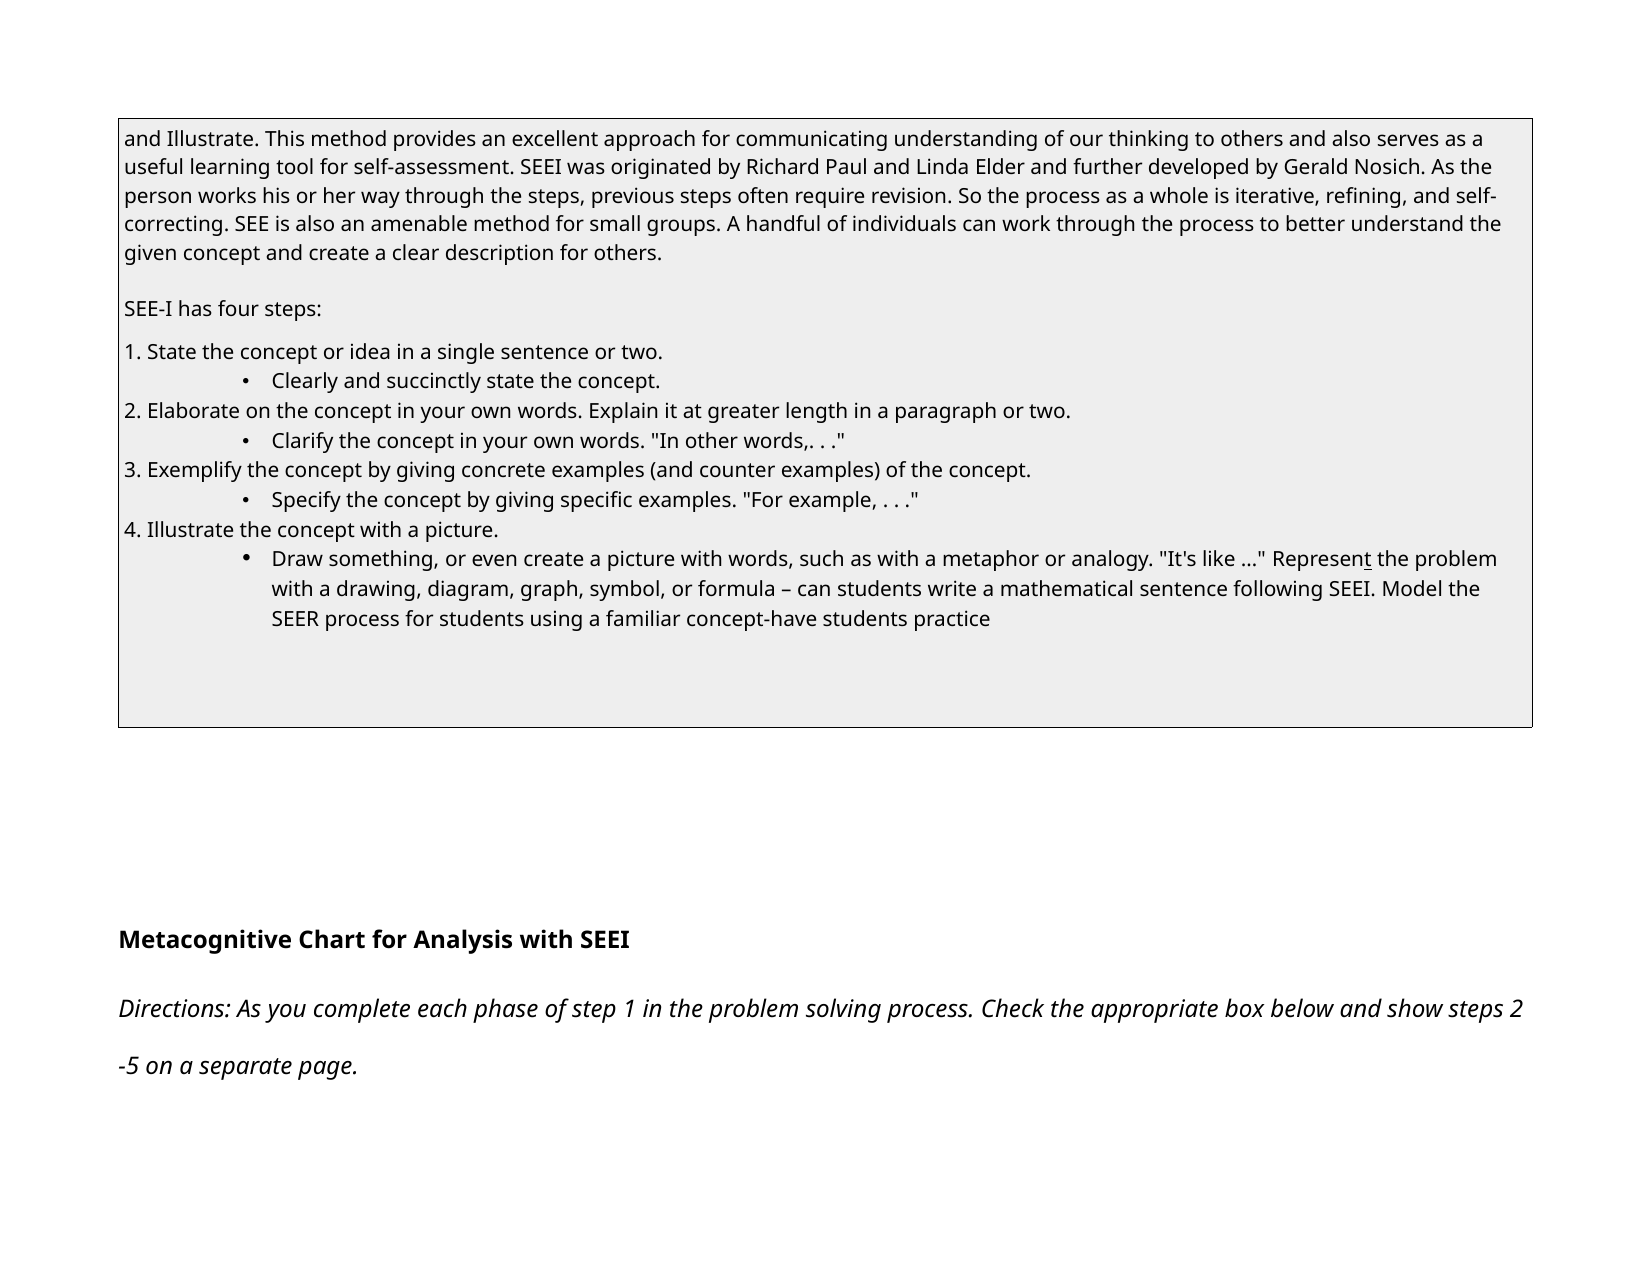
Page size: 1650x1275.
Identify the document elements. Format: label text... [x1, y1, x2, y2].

text Directions: As you complete each phase of step 1 in the problem solving process. Check the appropriate box below and show steps 2 -5 on a separate page. [118, 992, 1532, 1105]
table_header and Illustrate. This method provides an excellent approach for communicating understanding of our thinking to others and also serves as a useful learning tool for self-assessment. SEEI was originated by Richard Paul and Linda Elder and further developed by Gerald Nosich. As the person works his or her way through the steps, previous steps often require revision. So the process as a whole is iterative, refining, and self-correcting. SEE is also an amenable method for small groups. A handful of individuals can work through the process to better understand the given concept and create a clear description for others. SEE-I has four steps: 1. State the concept or idea in a single sentence or two. Clearly and succinctly state the concept. 2. Elaborate on the concept in your own words. Explain it at greater length in a paragraph or two. Clarify the concept in your own words. "In other words,. . ." 3. Exemplify the concept by giving concrete examples (and counter examples) of the concept. Specify the concept by giving specific examples. "For example, . . ." 4. Illustrate the concept with a picture. Draw something, or even create a picture with words, such as with a metaphor or analogy. "It's like …" Represent the problem with a drawing, diagram, graph, symbol, or formula – can students write a mathematical sentence following SEEI. Model the SEER process for students using a familiar concept-have students practice [119, 119, 1532, 727]
text Metacognitive Chart for Analysis with SEEI [118, 922, 1532, 979]
